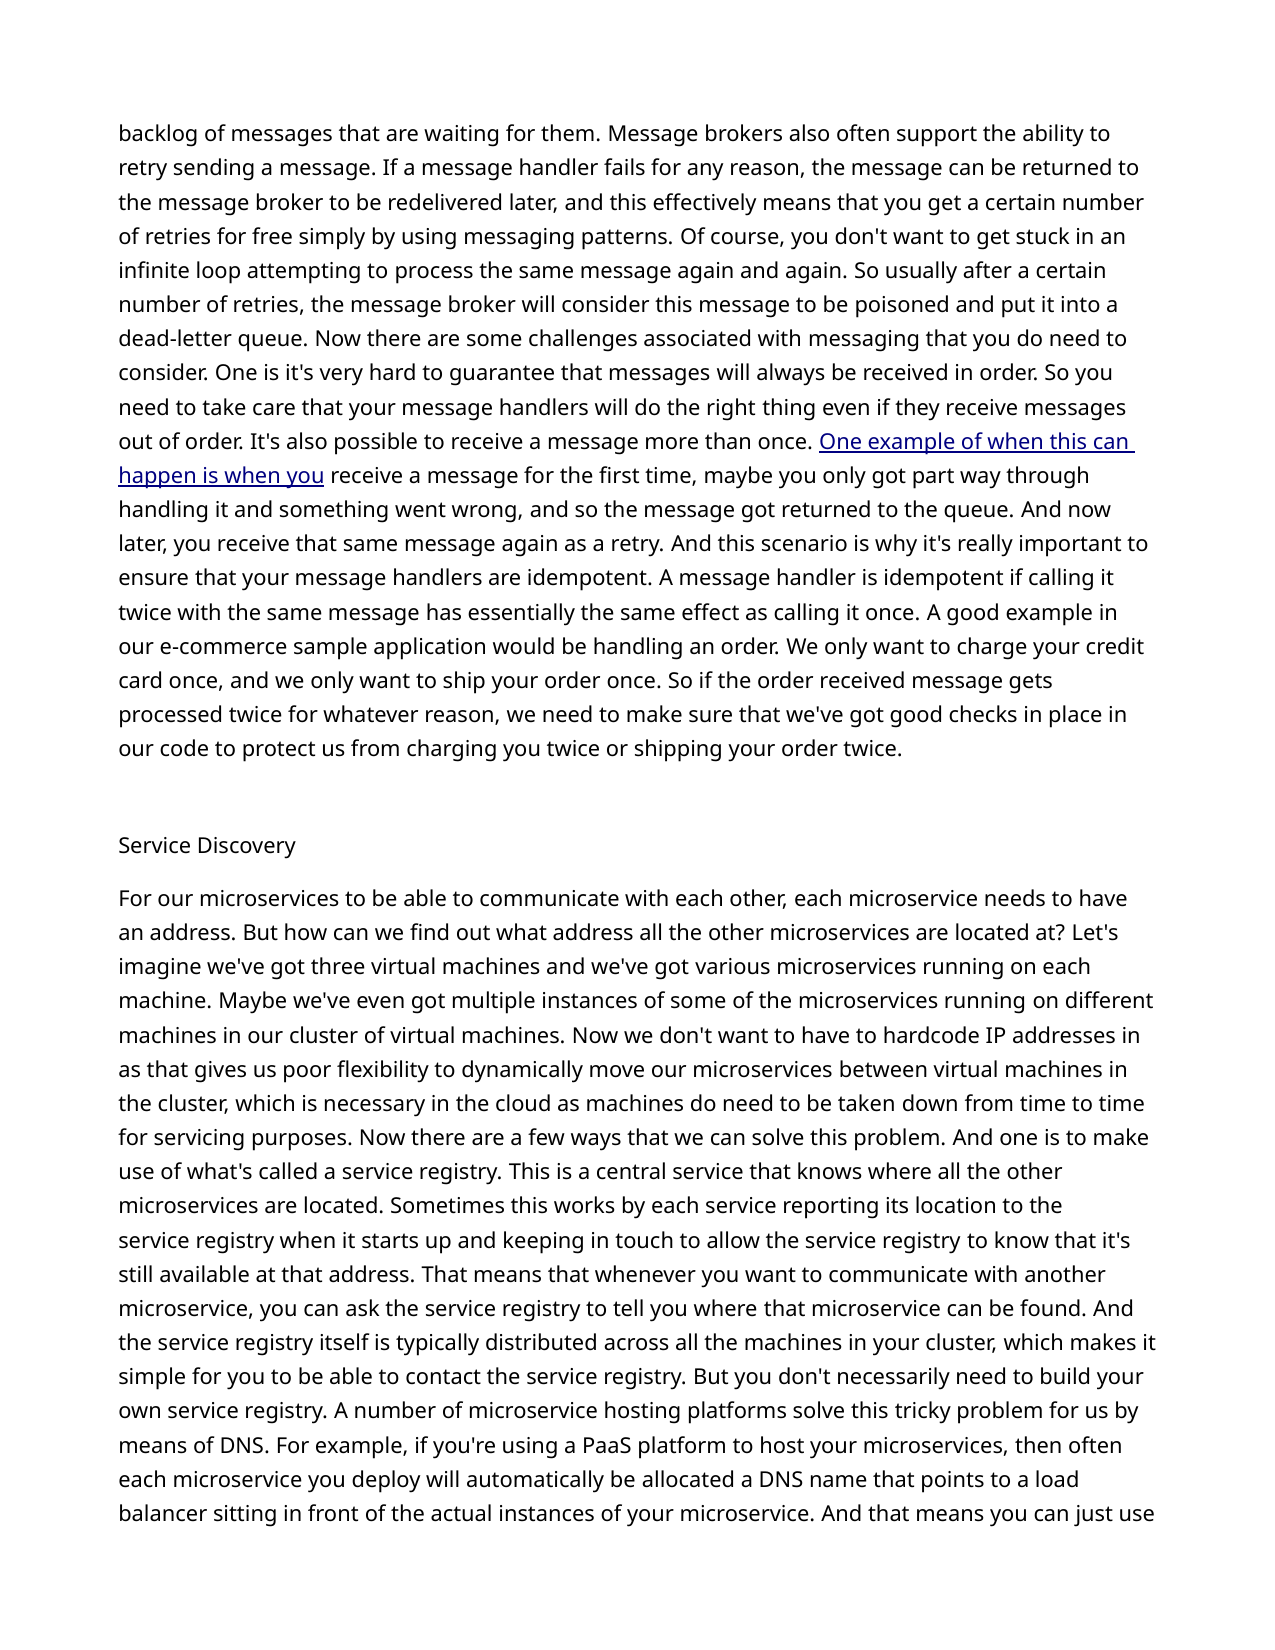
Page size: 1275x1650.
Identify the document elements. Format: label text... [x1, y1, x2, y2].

text backlog of messages that are waiting for them. Message brokers also often support the ability to retry sending a message. If a message handler fails for any reason, the message can be returned to the message broker to be redelivered later, and this effectively means that you get a certain number of retries for free simply by using messaging patterns. Of course, you don't want to get stuck in an infinite loop attempting to process the same message again and again. So usually after a certain number of retries, the message broker will consider this message to be poisoned and put it into a dead-letter queue. Now there are some challenges associated with messaging that you do need to consider. One is it's very hard to guarantee that messages will always be received in order. So you need to take care that your message handlers will do the right thing even if they receive messages out of order. It's also possible to receive a message more than once. One example of when this can happen is when you receive a message for the first time, maybe you only got part way through handling it and something went wrong, and so the message got returned to the queue. And now later, you receive that same message again as a retry. And this scenario is why it's really important to ensure that your message handlers are idempotent. A message handler is idempotent if calling it twice with the same message has essentially the same effect as calling it once. A good example in our e-commerce sample application would be handling an order. We only want to charge your credit card once, and we only want to ship your order once. So if the order received message gets processed twice for whatever reason, we need to make sure that we've got good checks in place in our code to protect us from charging you twice or shipping your order twice. [118, 118, 1157, 763]
text For our microservices to be able to communicate with each other, each microservice needs to have an address. But how can we find out what address all the other microservices are located at? Let's imagine we've got three virtual machines and we've got various microservices running on each machine. Maybe we've even got multiple instances of some of the microservices running on different machines in our cluster of virtual machines. Now we don't want to have to hardcode IP addresses in as that gives us poor flexibility to dynamically move our microservices between virtual machines in the cluster, which is necessary in the cloud as machines do need to be taken down from time to time for servicing purposes. Now there are a few ways that we can solve this problem. And one is to make use of what's called a service registry. This is a central service that knows where all the other microservices are located. Sometimes this works by each service reporting its location to the service registry when it starts up and keeping in touch to allow the service registry to know that it's still available at that address. That means that whenever you want to communicate with another microservice, you can ask the service registry to tell you where that microservice can be found. And the service registry itself is typically distributed across all the machines in your cluster, which makes it simple for you to be able to contact the service registry. But you don't necessarily need to build your own service registry. A number of microservice hosting platforms solve this tricky problem for us by means of DNS. For example, if you're using a PaaS platform to host your microservices, then often each microservice you deploy will automatically be allocated a DNS name that points to a load balancer sitting in front of the actual instances of your microservice. And that means you can just use [118, 883, 1157, 1528]
subtitle Service Discovery [118, 830, 1157, 859]
